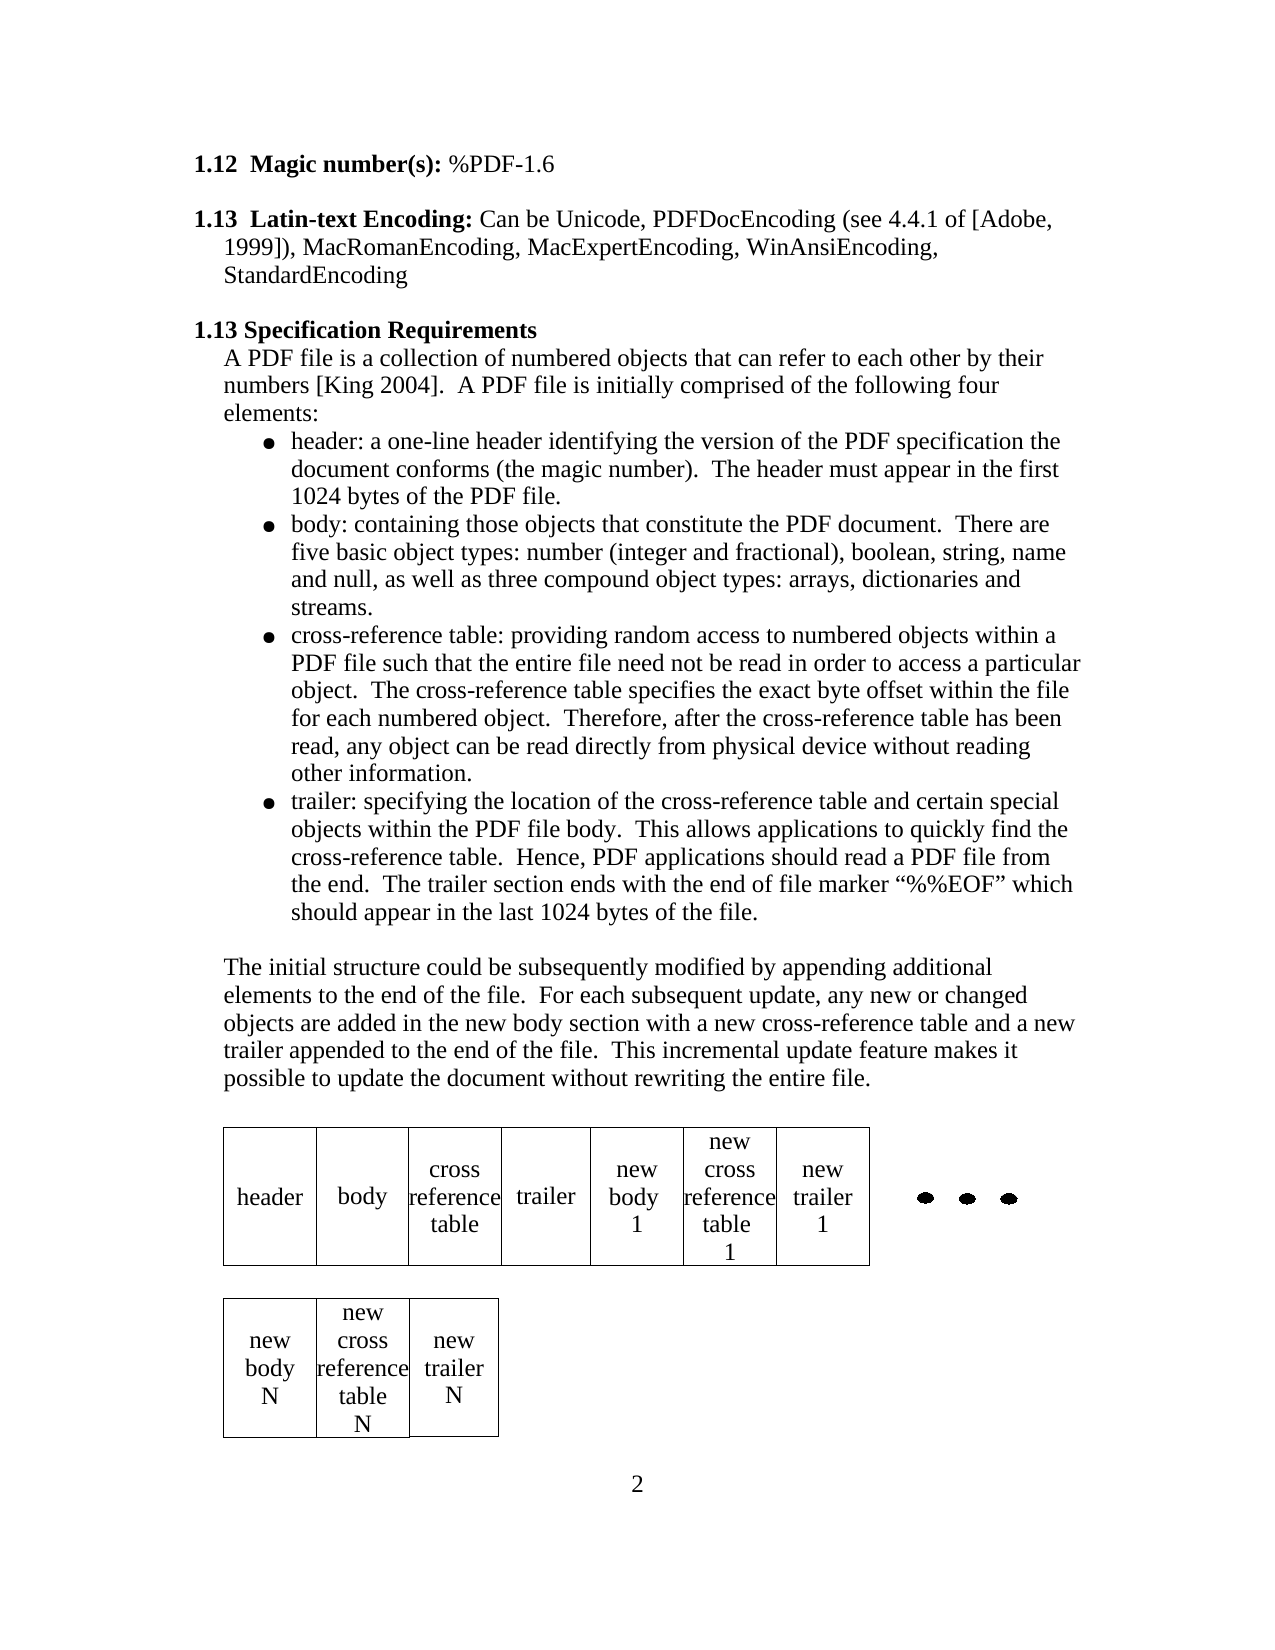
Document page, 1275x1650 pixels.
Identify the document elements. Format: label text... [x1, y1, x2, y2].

list body: containing those objects that constitute the PDF document. There are five basic object types: number (integer and fractional), boolean, string, name and null, as well as three compound object types: arrays, dictionaries and streams. [261, 510, 1087, 621]
list A PDF file is a collection of numbered objects that can refer to each other by their numbers [King 2004]. A PDF file is initially comprised of the following four elements: [194, 344, 1087, 427]
list Specification Requirements [194, 316, 1087, 344]
list cross-reference table: providing random access to numbered objects within a PDF file such that the entire file need not be read in order to access a particular object. The cross-reference table specifies the exact byte offset within the file for each numbered object. Therefore, after the cross-reference table has been read, any object can be read directly from physical device without reading other information. [261, 621, 1087, 787]
list Magic number(s): %PDF-1.6 [194, 150, 1087, 178]
list trailer: specifying the location of the cross-reference table and certain special objects within the PDF file body. This allows applications to quickly find the cross-reference table. Hence, PDF applications should read a PDF file from the end. The trailer section ends with the end of file marker “%%EOF” which should appear in the last 1024 bytes of the file. [261, 787, 1087, 926]
list header: a one-line header identifying the version of the PDF specification the document conforms (the magic number). The header must appear in the first 1024 bytes of the PDF file. [261, 427, 1087, 510]
list The initial structure could be subsequently modified by appending additional elements to the end of the file. For each subsequent update, any new or changed objects are added in the new body section with a new cross-reference table and a new trailer appended to the end of the file. This incremental update feature makes it possible to update the document without rewriting the entire file. [194, 953, 1087, 1092]
list Latin-text Encoding: Can be Unicode, PDFDocEncoding (see 4.4.1 of [Adobe, 1999]), MacRomanEncoding, MacExpertEncoding, WinAnsiEncoding, StandardEncoding [194, 205, 1087, 288]
